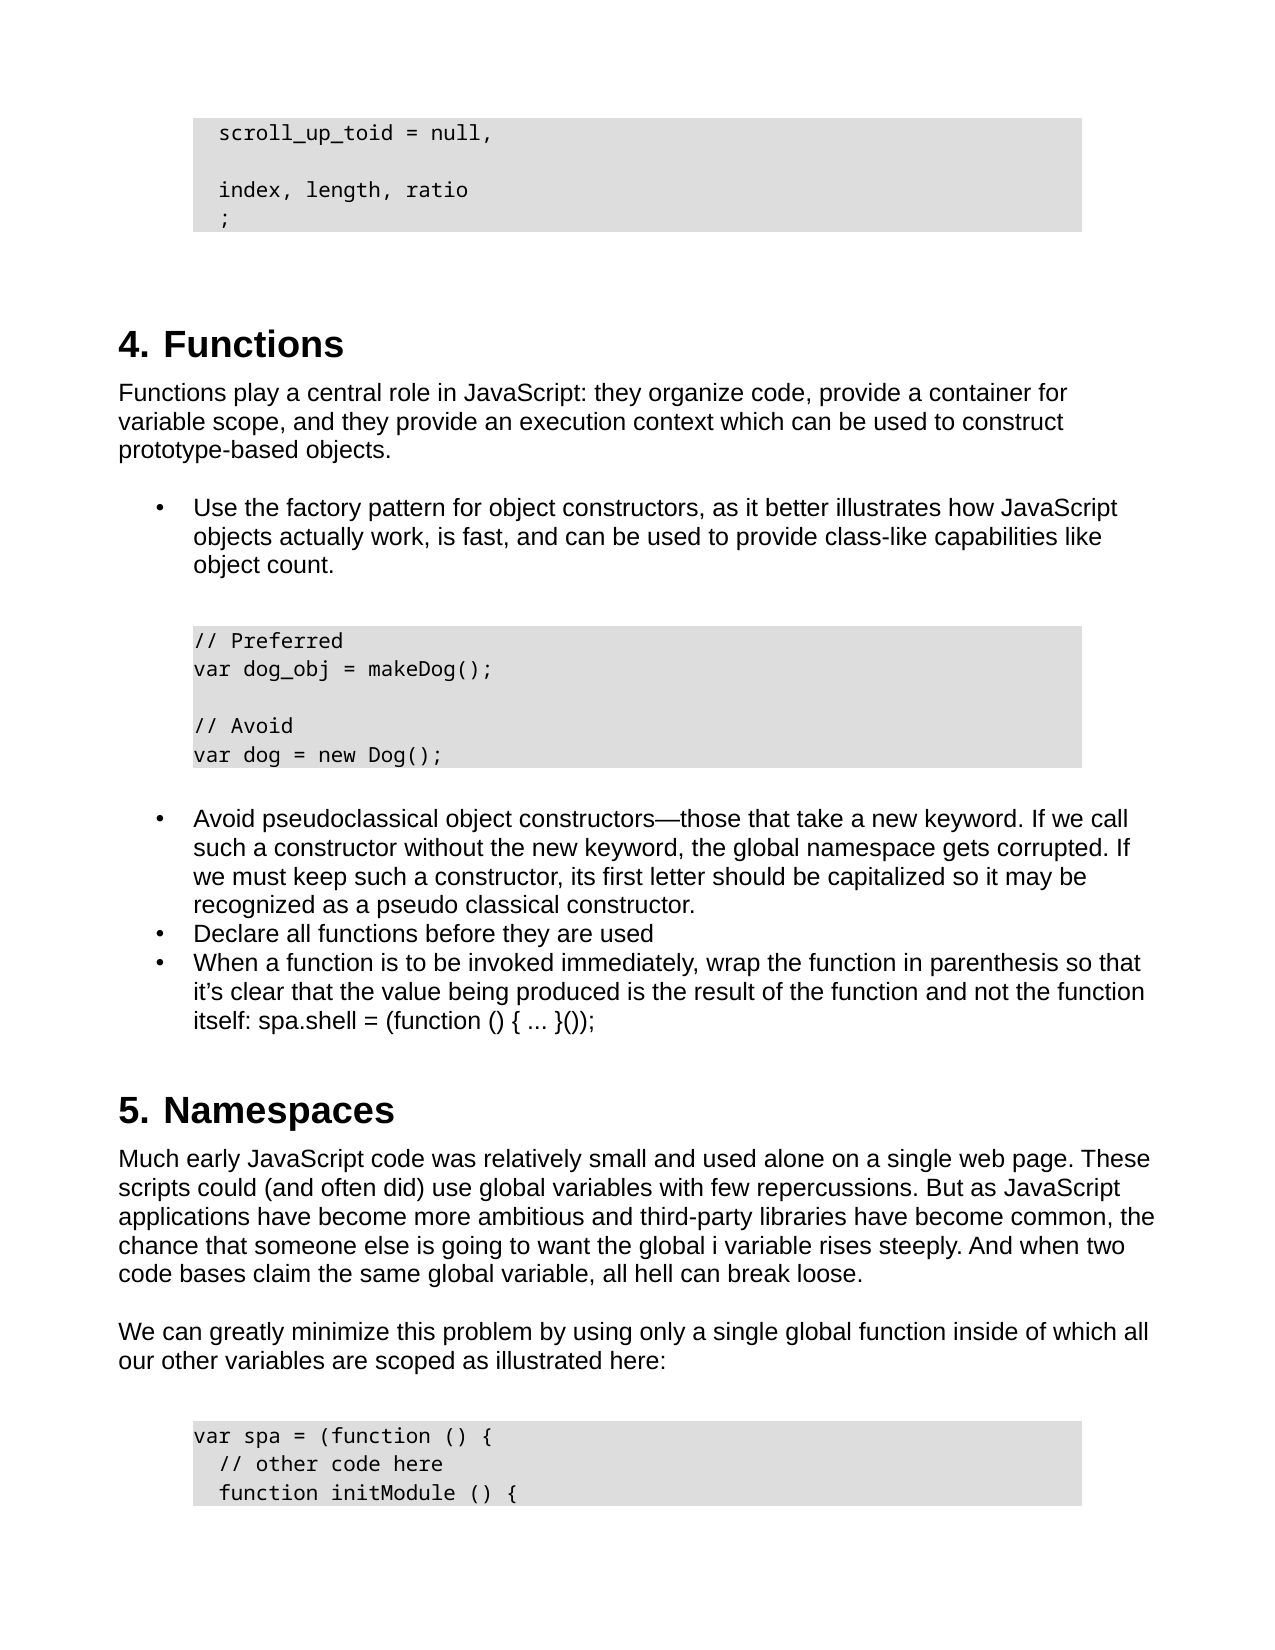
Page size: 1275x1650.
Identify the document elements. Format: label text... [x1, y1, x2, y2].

text prototype-based objects. [118, 435, 1157, 464]
subtitle Namespaces [118, 1088, 1157, 1132]
text // Preferred [193, 626, 1082, 654]
text function initModule () { [193, 1478, 1082, 1506]
text Much early JavaScript code was relatively small and used alone on a single web page. These scripts could (and often did) use global variables with few repercussions. But as JavaScript applications have become more ambitious and third-party libraries have become common, the chance that someone else is going to want the global i variable rises steeply. And when two code bases claim the same global variable, all hell can break loose. [118, 1144, 1157, 1288]
text var dog_obj = makeDog(); [193, 654, 1082, 683]
text var spa = (function () { [193, 1421, 1082, 1449]
list Use the factory pattern for object constructors, as it better illustrates how JavaScript objects actually work, is fast, and can be used to provide class-like capabilities like object count. [156, 493, 1157, 579]
text index, length, ratio [193, 175, 1082, 203]
text // Avoid [193, 711, 1082, 740]
list When a function is to be invoked immediately, wrap the function in parenthesis so that it’s clear that the value being produced is the result of the function and not the function itself: spa.shell = (function () { ... }()); [156, 948, 1157, 1034]
list Avoid pseudoclassical object constructors—those that take a new keyword. If we call such a constructor without the new keyword, the global namespace gets corrupted. If we must keep such a constructor, its first letter should be capitalized so it may be recognized as a pseudo classical constructor. [156, 804, 1157, 919]
text ; [193, 203, 1082, 232]
text variable scope, and they provide an execution context which can be used to construct [118, 407, 1157, 435]
text We can greatly minimize this problem by using only a single global function inside of which all our other variables are scoped as illustrated here: [118, 1317, 1157, 1374]
list Declare all functions before they are used [156, 919, 1157, 948]
text var dog = new Dog(); [193, 740, 1082, 768]
text scroll_up_toid = null, [193, 118, 1082, 147]
subtitle Functions [118, 322, 1157, 365]
text Functions play a central role in JavaScript: they organize code, provide a container for [118, 378, 1157, 407]
text // other code here [193, 1449, 1082, 1478]
